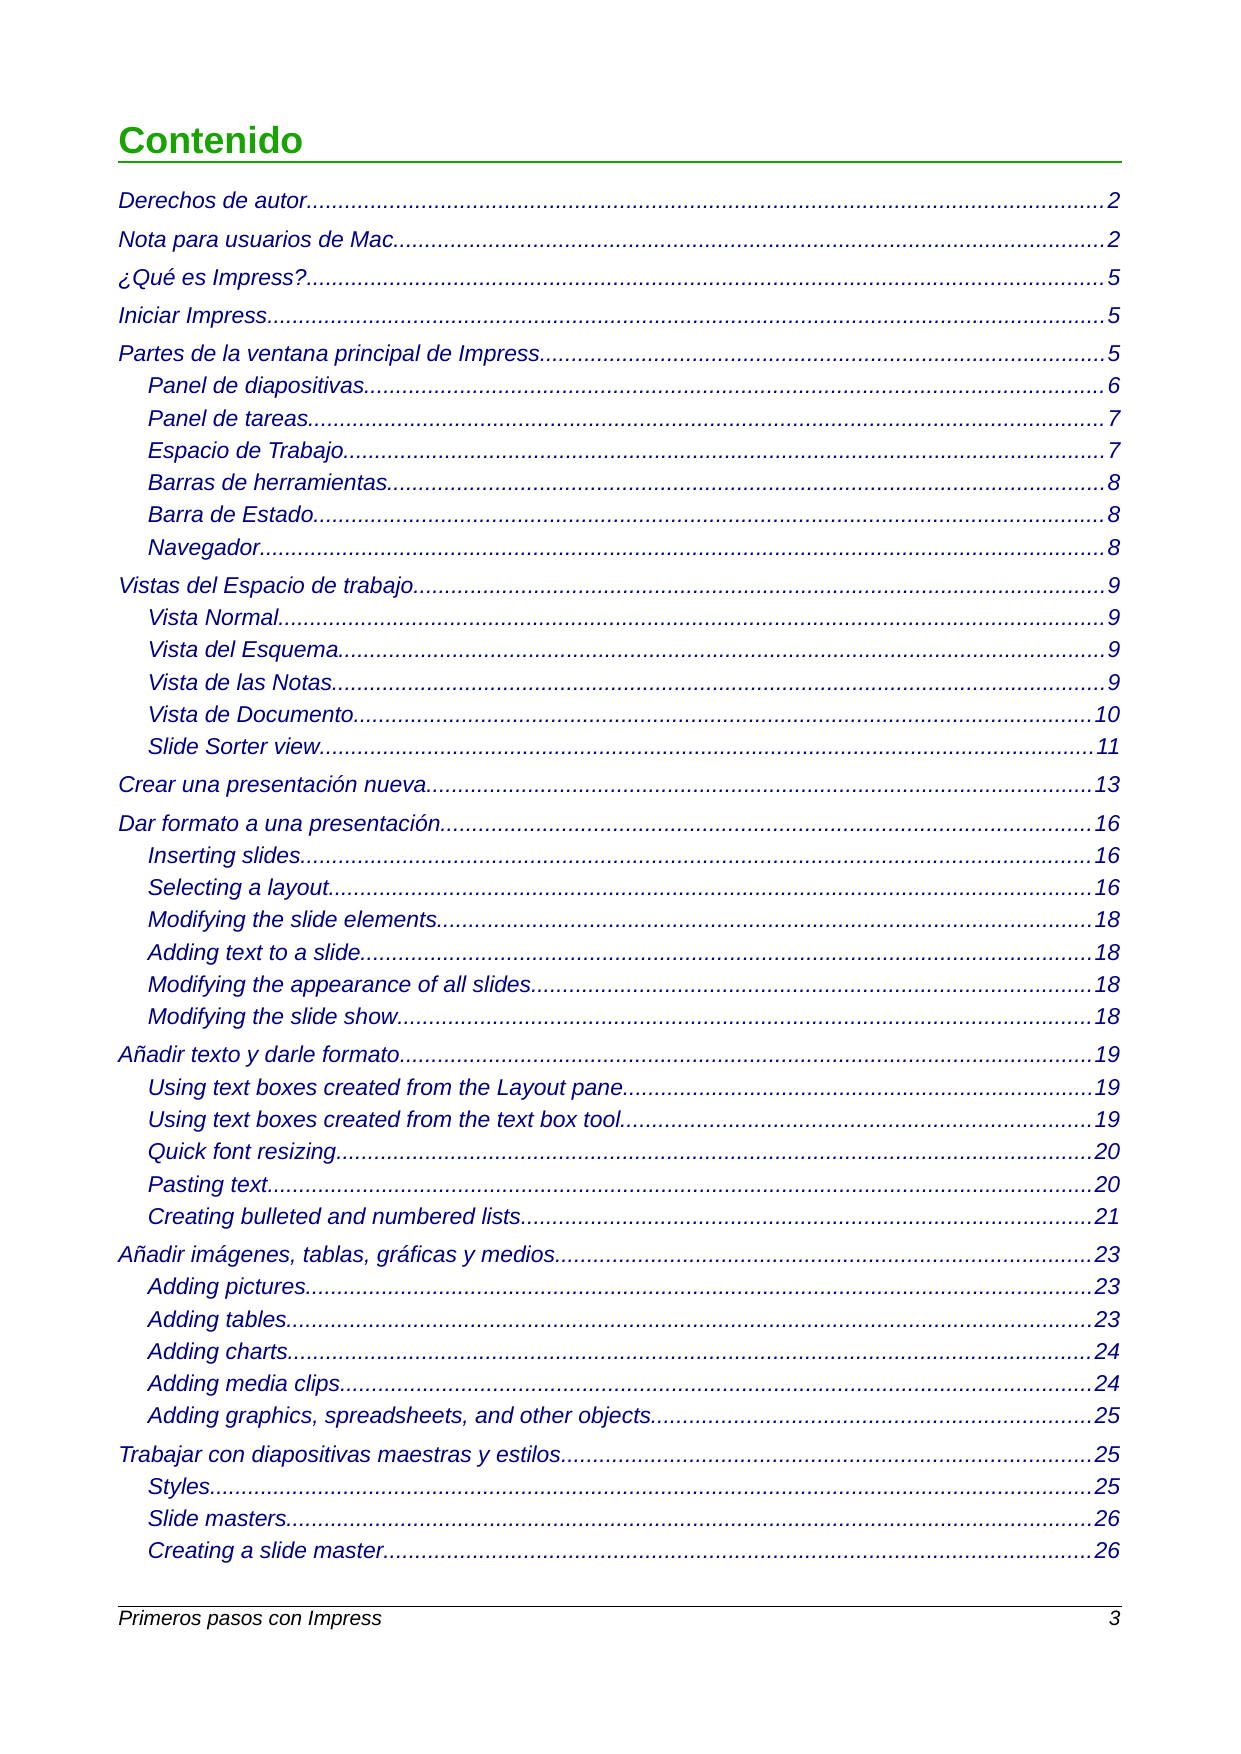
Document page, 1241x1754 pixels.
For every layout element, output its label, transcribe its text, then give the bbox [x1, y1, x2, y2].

text Adding charts 24 [148, 1338, 1122, 1364]
text Crear una presentación nueva 13 [118, 771, 1122, 798]
text Partes de la ventana principal de Impress 5 [118, 340, 1122, 366]
text Vista del Esquema 9 [148, 636, 1122, 663]
text Adding pictures 23 [148, 1273, 1122, 1300]
text Barra de Estado 8 [148, 501, 1122, 528]
text Vista Normal 9 [148, 604, 1122, 631]
text Slide masters 26 [148, 1505, 1122, 1532]
text Iniciar Impress 5 [118, 302, 1122, 328]
text Creating a slide master 26 [148, 1537, 1122, 1564]
text Contenido [118, 118, 1122, 161]
text Panel de tareas 7 [148, 404, 1122, 431]
text Dar formato a una presentación 16 [118, 809, 1122, 836]
text Vista de las Notas 9 [148, 669, 1122, 695]
text Modifying the appearance of all slides 18 [148, 971, 1122, 997]
text Modifying the slide elements 18 [148, 906, 1122, 933]
text ¿Qué es Impress? 5 [118, 264, 1122, 290]
text Añadir imágenes, tablas, gráficas y medios 23 [118, 1241, 1122, 1267]
text Pasting text 20 [148, 1171, 1122, 1197]
text Derechos de autor 2 [118, 187, 1122, 214]
text Vista de Documento 10 [148, 701, 1122, 727]
text Espacio de Trabajo 7 [148, 437, 1122, 463]
text Styles 25 [148, 1473, 1122, 1499]
text Using text boxes created from the text box tool 19 [148, 1106, 1122, 1132]
text Barras de herramientas 8 [148, 469, 1122, 496]
text Creating bulleted and numbered lists 21 [148, 1203, 1122, 1229]
text Selecting a layout 16 [148, 874, 1122, 901]
text Navegador 8 [148, 534, 1122, 560]
text Panel de diapositivas 6 [148, 372, 1122, 399]
text Adding tables 23 [148, 1306, 1122, 1332]
text Añadir texto y darle formato 19 [118, 1041, 1122, 1068]
text Inserting slides 16 [148, 842, 1122, 868]
text Adding graphics, spreadsheets, and other objects 25 [148, 1402, 1122, 1429]
text Adding text to a slide 18 [148, 939, 1122, 965]
text Nota para usuarios de Mac 2 [118, 226, 1122, 252]
text Modifying the slide show 18 [148, 1003, 1122, 1030]
text Using text boxes created from the Layout pane 19 [148, 1074, 1122, 1100]
text Slide Sorter view 11 [148, 733, 1122, 760]
text Vistas del Espacio de trabajo 9 [118, 572, 1122, 598]
text Trabajar con diapositivas maestras y estilos 25 [118, 1441, 1122, 1467]
text Adding media clips 24 [148, 1370, 1122, 1397]
text Quick font resizing 20 [148, 1138, 1122, 1165]
